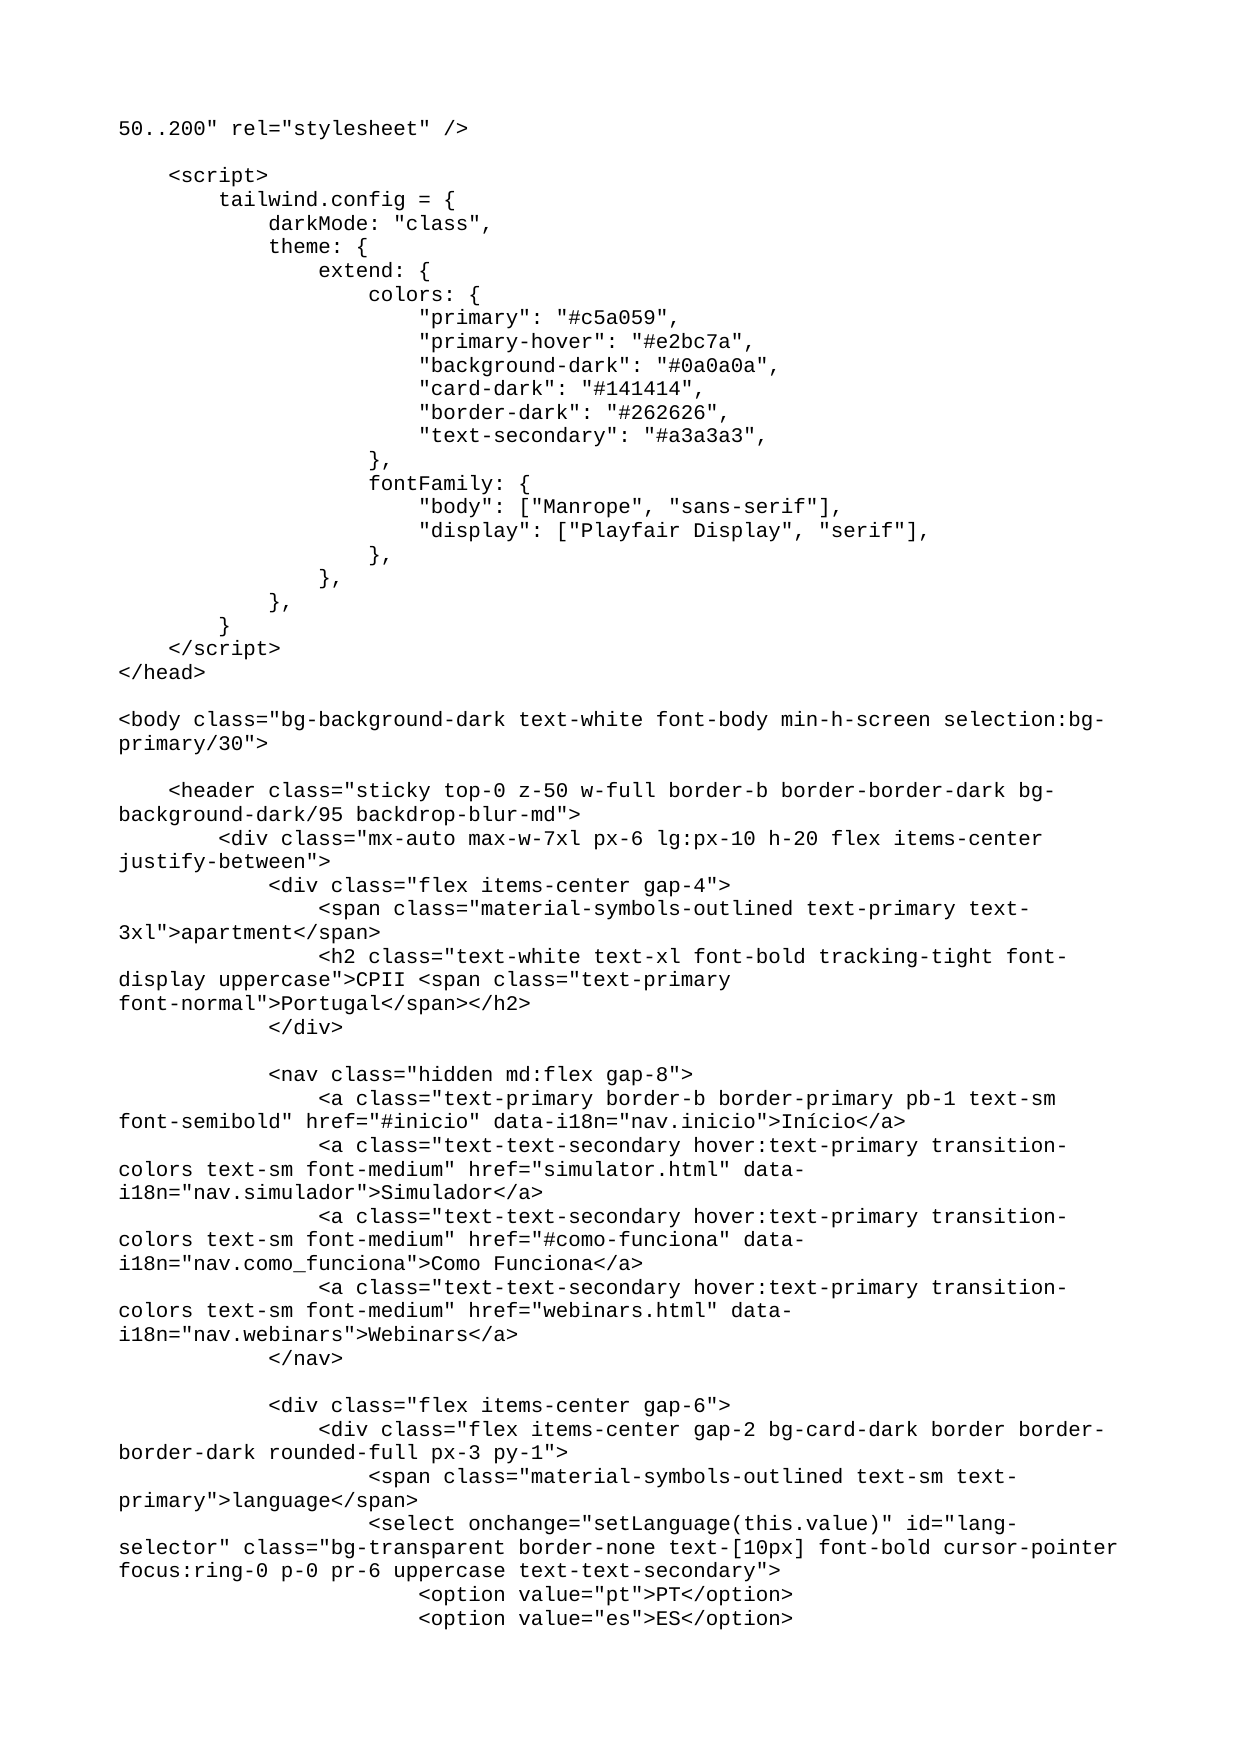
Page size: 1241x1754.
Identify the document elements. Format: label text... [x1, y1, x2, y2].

table_cell 50..200" rel="stylesheet" /> <script> tailwind.config = { darkMode: "class", theme: { extend: { colors: { "primary": "#c5a059", "primary-hover": "#e2bc7a", "background-dark": "#0a0a0a", "card-dark": "#141414", "border-dark": "#262626", "text-secondary": "#a3a3a3", }, fontFamily: { "body": ["Manrope", "sans-serif"], "display": ["Playfair Display", "serif"], }, }, }, } </script> </head> <body class="bg-background-dark text-white font-body min-h-screen selection:bg-primary/30"> <header class="sticky top-0 z-50 w-full border-b border-border-dark bg-background-dark/95 backdrop-blur-md"> <div class="mx-auto max-w-7xl px-6 lg:px-10 h-20 flex items-center justify-between"> <div class="flex items-center gap-4"> <span class="material-symbols-outlined text-primary text-3xl">apartment</span> <h2 class="text-white text-xl font-bold tracking-tight font-display uppercase">CPII <span class="text-primary font-normal">Portugal</span></h2> </div> <nav class="hidden md:flex gap-8"> <a class="text-primary border-b border-primary pb-1 text-sm font-semibold" href="#inicio" data-i18n="nav.inicio">Início</a> <a class="text-text-secondary hover:text-primary transition-colors text-sm font-medium" href="simulator.html" data-i18n="nav.simulador">Simulador</a> <a class="text-text-secondary hover:text-primary transition-colors text-sm font-medium" href="#como-funciona" data-i18n="nav.como_funciona">Como Funciona</a> <a class="text-text-secondary hover:text-primary transition-colors text-sm font-medium" href="webinars.html" data-i18n="nav.webinars">Webinars</a> </nav> <div class="flex items-center gap-6"> <div class="flex items-center gap-2 bg-card-dark border border-border-dark rounded-full px-3 py-1"> <span class="material-symbols-outlined text-sm text-primary">language</span> <select onchange="setLanguage(this.value)" id="lang-selector" class="bg-transparent border-none text-[10px] font-bold cursor-pointer focus:ring-0 p-0 pr-6 uppercase text-text-secondary"> <option value="pt">PT</option> <option value="es">ES</option> [118, 118, 1122, 1631]
